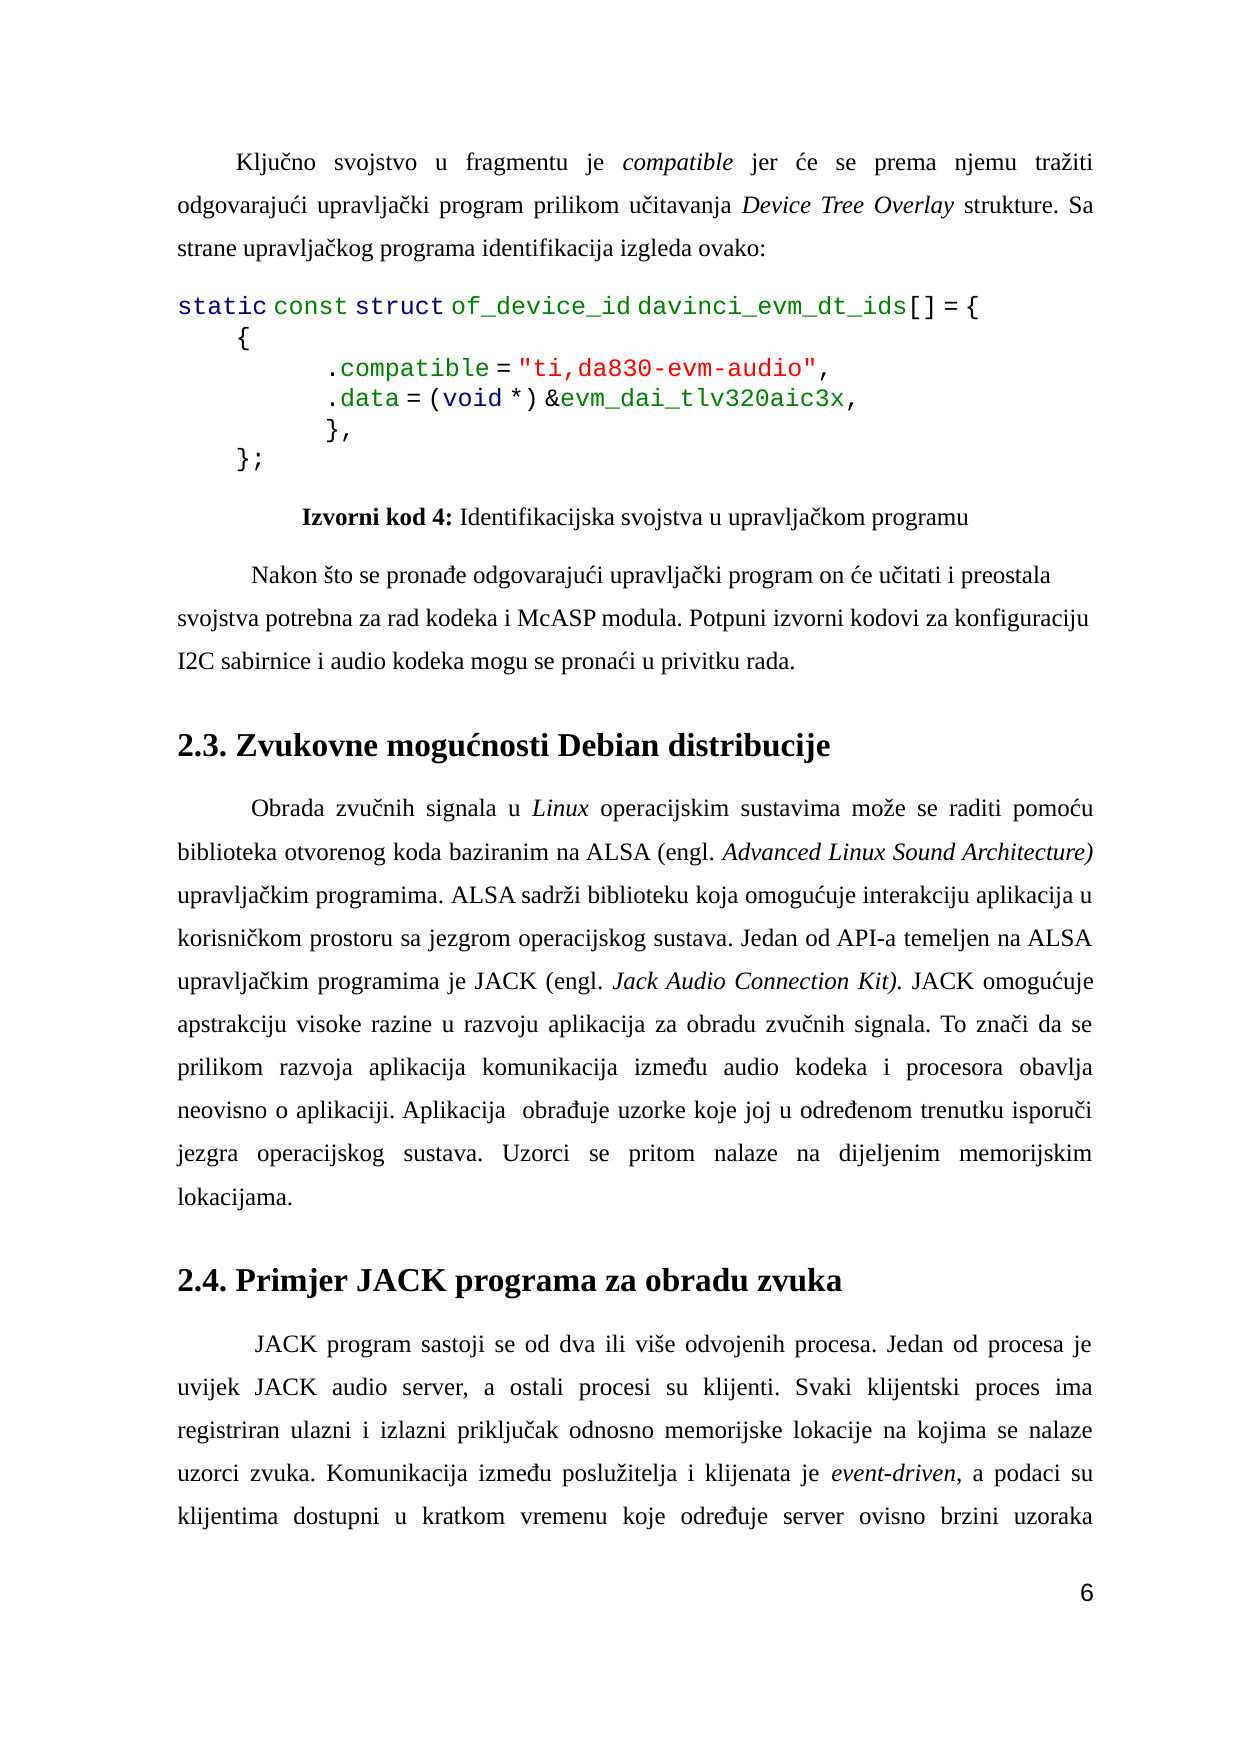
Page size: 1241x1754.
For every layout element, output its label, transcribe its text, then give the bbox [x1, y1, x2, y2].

text Obrada zvučnih signala u Linux operacijskim sustavima može se raditi pomoću biblioteka otvorenog koda baziranim na ALSA (engl. Advanced Linux Sound Architecture) upravljačkim programima. ALSA sadrži biblioteku koja omogućuje interakciju aplikacija u korisničkom prostoru sa jezgrom operacijskog sustava. Jedan od API-a temeljen na ALSA upravljačkim programima je JACK (engl. Jack Audio Connection Kit). JACK omogućuje apstrakciju visoke razine u razvoju aplikacija za obradu zvučnih signala. To znači da se prilikom razvoja aplikacija komunikacija između audio kodeka i procesora obavlja neovisno o aplikaciji. Aplikacija obrađuje uzorke koje joj u određenom trenutku isporuči jezgra operacijskog sustava. Uzorci se pritom nalaze na dijeljenim memorijskim lokacijama. [177, 793, 1093, 1210]
text Izvorni kod 4: Identifikacijska svojstva u upravljačkom programu [177, 502, 1093, 531]
subtitle 2.4. Primjer JACK programa za obradu zvuka [177, 1260, 1093, 1299]
text Ključno svojstvo u fragmentu je compatible jer će se prema njemu tražiti odgovarajući upravljački program prilikom učitavanja Device Tree Overlay strukture. Sa strane upravljačkog programa identifikacija izgleda ovako: [177, 147, 1093, 262]
text .compatible = "ti,da830-evm-audio", [177, 353, 1093, 383]
text }, [177, 414, 1093, 445]
text Nakon što se pronađe odgovarajući upravljački program on će učitati i preostala svojstva potrebna za rad kodeka i McASP modula. Potpuni izvorni kodovi za konfiguraciju I2C sabirnice i audio kodeka mogu se pronaći u privitku rada. [177, 560, 1093, 675]
subtitle 2.3. Zvukovne mogućnosti Debian distribucije [177, 725, 1093, 763]
text }; [177, 445, 1093, 473]
text { [177, 322, 1093, 353]
text .data = (void *) &evm_dai_tlv320aic3x, [177, 383, 1093, 414]
text static const struct of_device_id davinci_evm_dt_ids[] = { [177, 291, 1093, 322]
text JACK program sastoji se od dva ili više odvojenih procesa. Jedan od procesa je uvijek JACK audio server, a ostali procesi su klijenti. Svaki klijentski proces ima registriran ulazni i izlazni priključak odnosno memorijske lokacije na kojima se nalaze uzorci zvuka. Komunikacija između poslužitelja i klijenata je event-driven, a podaci su klijentima dostupni u kratkom vremenu koje određuje server ovisno brzini uzoraka [177, 1329, 1093, 1530]
